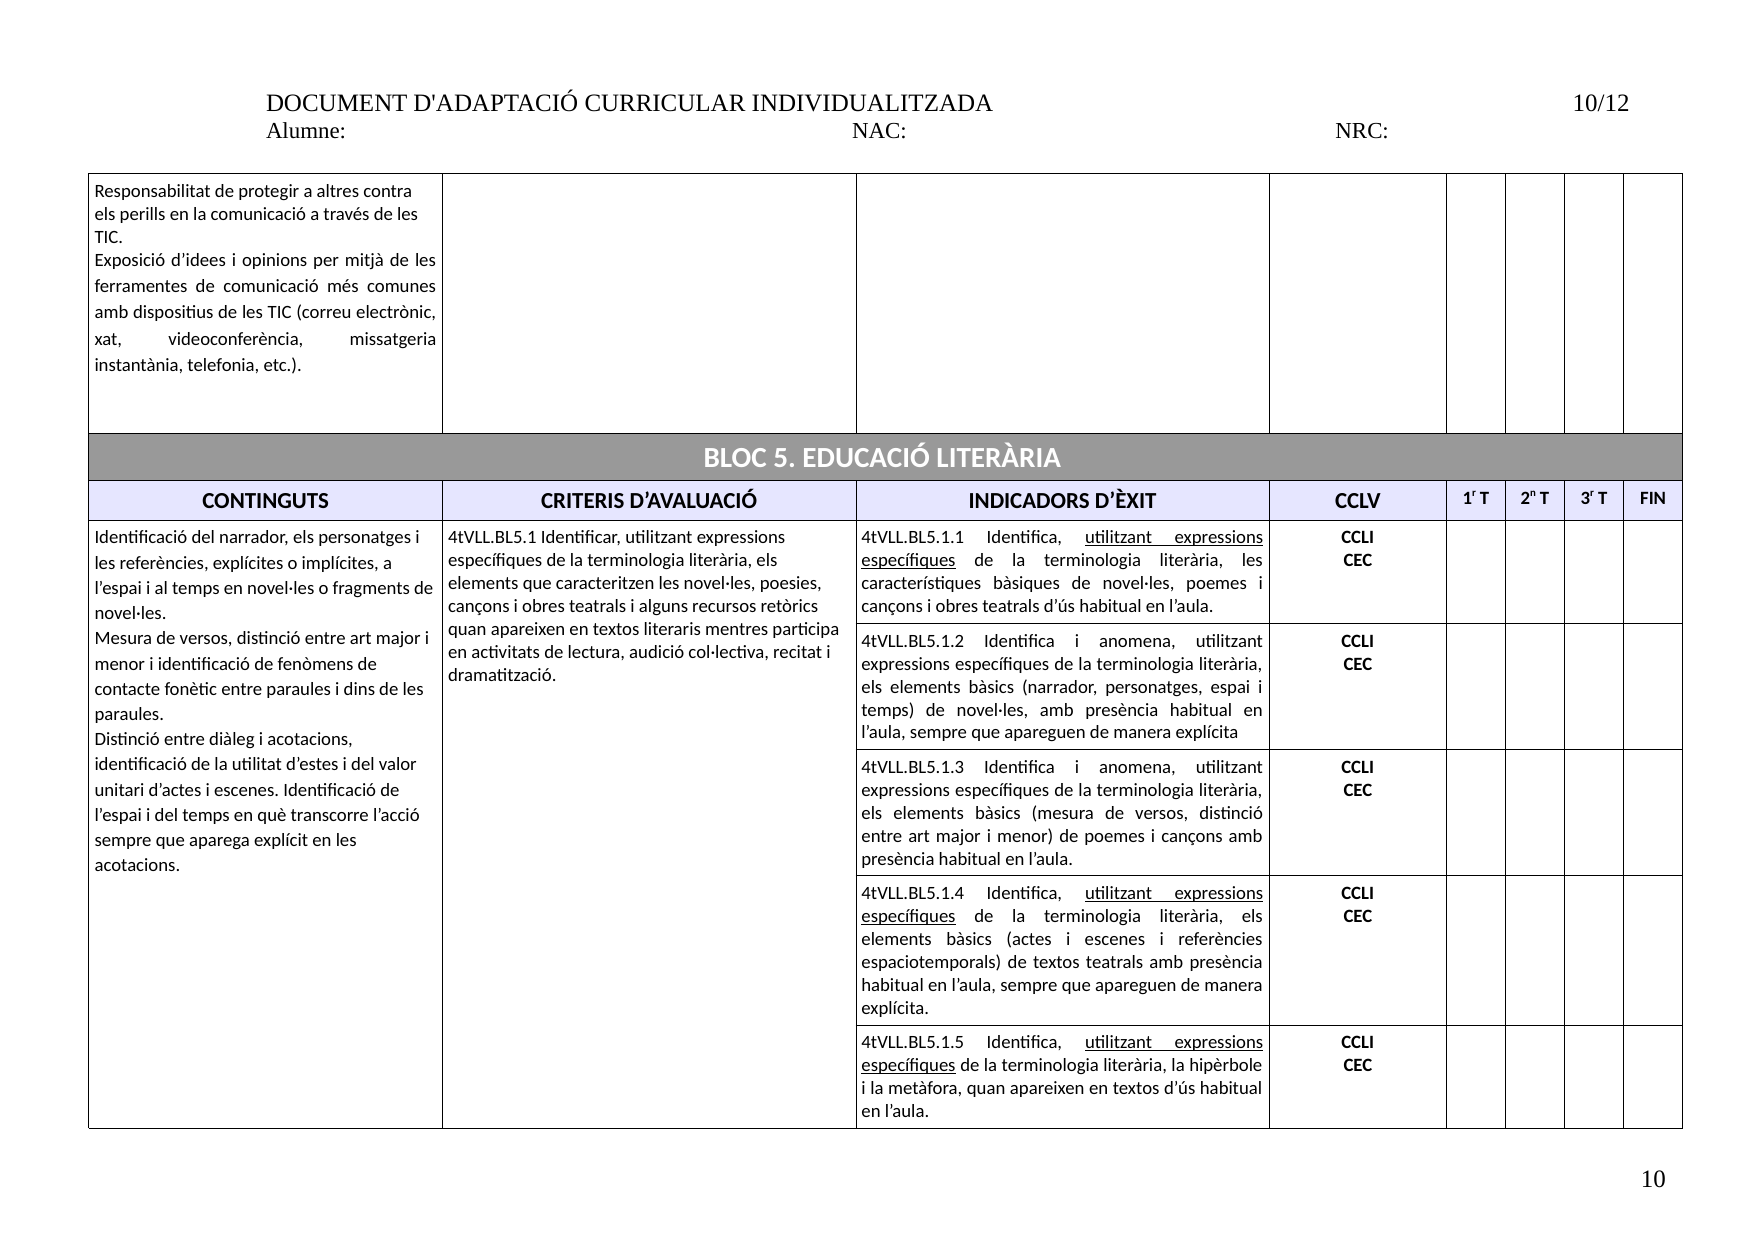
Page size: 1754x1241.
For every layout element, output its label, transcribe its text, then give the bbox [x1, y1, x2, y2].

table_cell [1565, 521, 1623, 623]
table_cell [1624, 521, 1682, 623]
table_cell 1r T [1447, 481, 1505, 520]
table_cell [1447, 1026, 1505, 1128]
table_cell [443, 174, 856, 433]
table_cell [1270, 174, 1446, 433]
table_cell 4tVLL.BL5.1.2 Identifica i anomena, utilitzant expressions específiques de la terminologia literària, els elements bàsics (narrador, personatges, espai i temps) de novel·les, amb presència habitual en l’aula, sempre que apareguen de manera explícita [857, 624, 1269, 749]
table_cell [1565, 876, 1623, 1024]
table_cell 4tVLL.BL5.1.3 Identifica i anomena, utilitzant expressions específiques de la terminologia literària, els elements bàsics (mesura de versos, distinció entre art major i menor) de poemes i cançons amb presència habitual en l’aula. [857, 750, 1269, 875]
table_cell [1447, 174, 1505, 433]
table_cell CONTINGUTS [89, 481, 442, 520]
table_cell [1624, 876, 1682, 1024]
table_cell [1565, 174, 1623, 433]
table_cell [1447, 876, 1505, 1024]
table_cell INDICADORS D’ÈXIT [857, 481, 1269, 520]
table_cell [1506, 174, 1564, 433]
table_cell CCLI CEC [1270, 876, 1446, 1024]
table_cell 2n T [1506, 481, 1564, 520]
table_cell BLOC 5. EDUCACIÓ LITERÀRIA [89, 434, 1682, 480]
table_cell [1565, 624, 1623, 749]
table_cell [1506, 521, 1564, 623]
table_cell [1506, 624, 1564, 749]
table_cell CCLV [1270, 481, 1446, 520]
table_cell [1506, 750, 1564, 875]
table_cell [1624, 750, 1682, 875]
table_cell [857, 174, 1269, 433]
table_cell 3r T [1565, 481, 1623, 520]
table_cell CCLI CEC [1270, 750, 1446, 875]
table_cell 4tVLL.BL5.1 Identificar, utilitzant expressions específiques de la terminologia literària, els elements que caracteritzen les novel·les, poesies, cançons i obres teatrals i alguns recursos retòrics quan apareixen en textos literaris mentres participa en activitats de lectura, audició col·lectiva, recitat i dramatització. [443, 521, 856, 1128]
table_cell [1447, 750, 1505, 875]
table_cell Responsabilitat de protegir a altres contra els perills en la comunicació a través de les TIC. Exposició d’idees i opinions per mitjà de les ferramentes de comunicació més comunes amb dispositius de les TIC (correu electrònic, xat, videoconferència, missatgeria instantània, telefonia, etc.). [89, 174, 442, 433]
table_cell [1624, 624, 1682, 749]
table_cell [1506, 1026, 1564, 1128]
table_cell [1447, 521, 1505, 623]
table_cell 4tVLL.BL5.1.1 Identifica, utilitzant expressions específiques de la terminologia literària, les característiques bàsiques de novel·les, poemes i cançons i obres teatrals d’ús habitual en l’aula. [857, 521, 1269, 623]
table_cell 4tVLL.BL5.1.5 Identifica, utilitzant expressions específiques de la terminologia literària, la hipèrbole i la metàfora, quan apareixen en textos d’ús habitual en l’aula. [857, 1026, 1269, 1128]
table_cell [1565, 750, 1623, 875]
table_cell FIN [1624, 481, 1682, 520]
table_cell CCLI CEC [1270, 624, 1446, 749]
table_cell [1506, 876, 1564, 1024]
table_cell CCLI CEC [1270, 521, 1446, 623]
table_cell 4tVLL.BL5.1.4 Identifica, utilitzant expressions específiques de la terminologia literària, els elements bàsics (actes i escenes i referències espaciotemporals) de textos teatrals amb presència habitual en l’aula, sempre que apareguen de manera explícita. [857, 876, 1269, 1024]
table_cell [1447, 624, 1505, 749]
table_cell CRITERIS D’AVALUACIÓ [443, 481, 856, 520]
table_cell Identificació del narrador, els personatges i les referències, explícites o implícites, a l’espai i al temps en novel·les o fragments de novel·les. Mesura de versos, distinció entre art major i menor i identificació de fenòmens de contacte fonètic entre paraules i dins de les paraules. Distinció entre diàleg i acotacions, identificació de la utilitat d’estes i del valor unitari d’actes i escenes. Identificació de l’espai i del temps en què transcorre l’acció sempre que aparega explícit en les acotacions. [89, 521, 442, 1128]
table_cell [1565, 1026, 1623, 1128]
table_cell [1624, 174, 1682, 433]
table_cell [1624, 1026, 1682, 1128]
table_cell CCLI CEC [1270, 1026, 1446, 1128]
